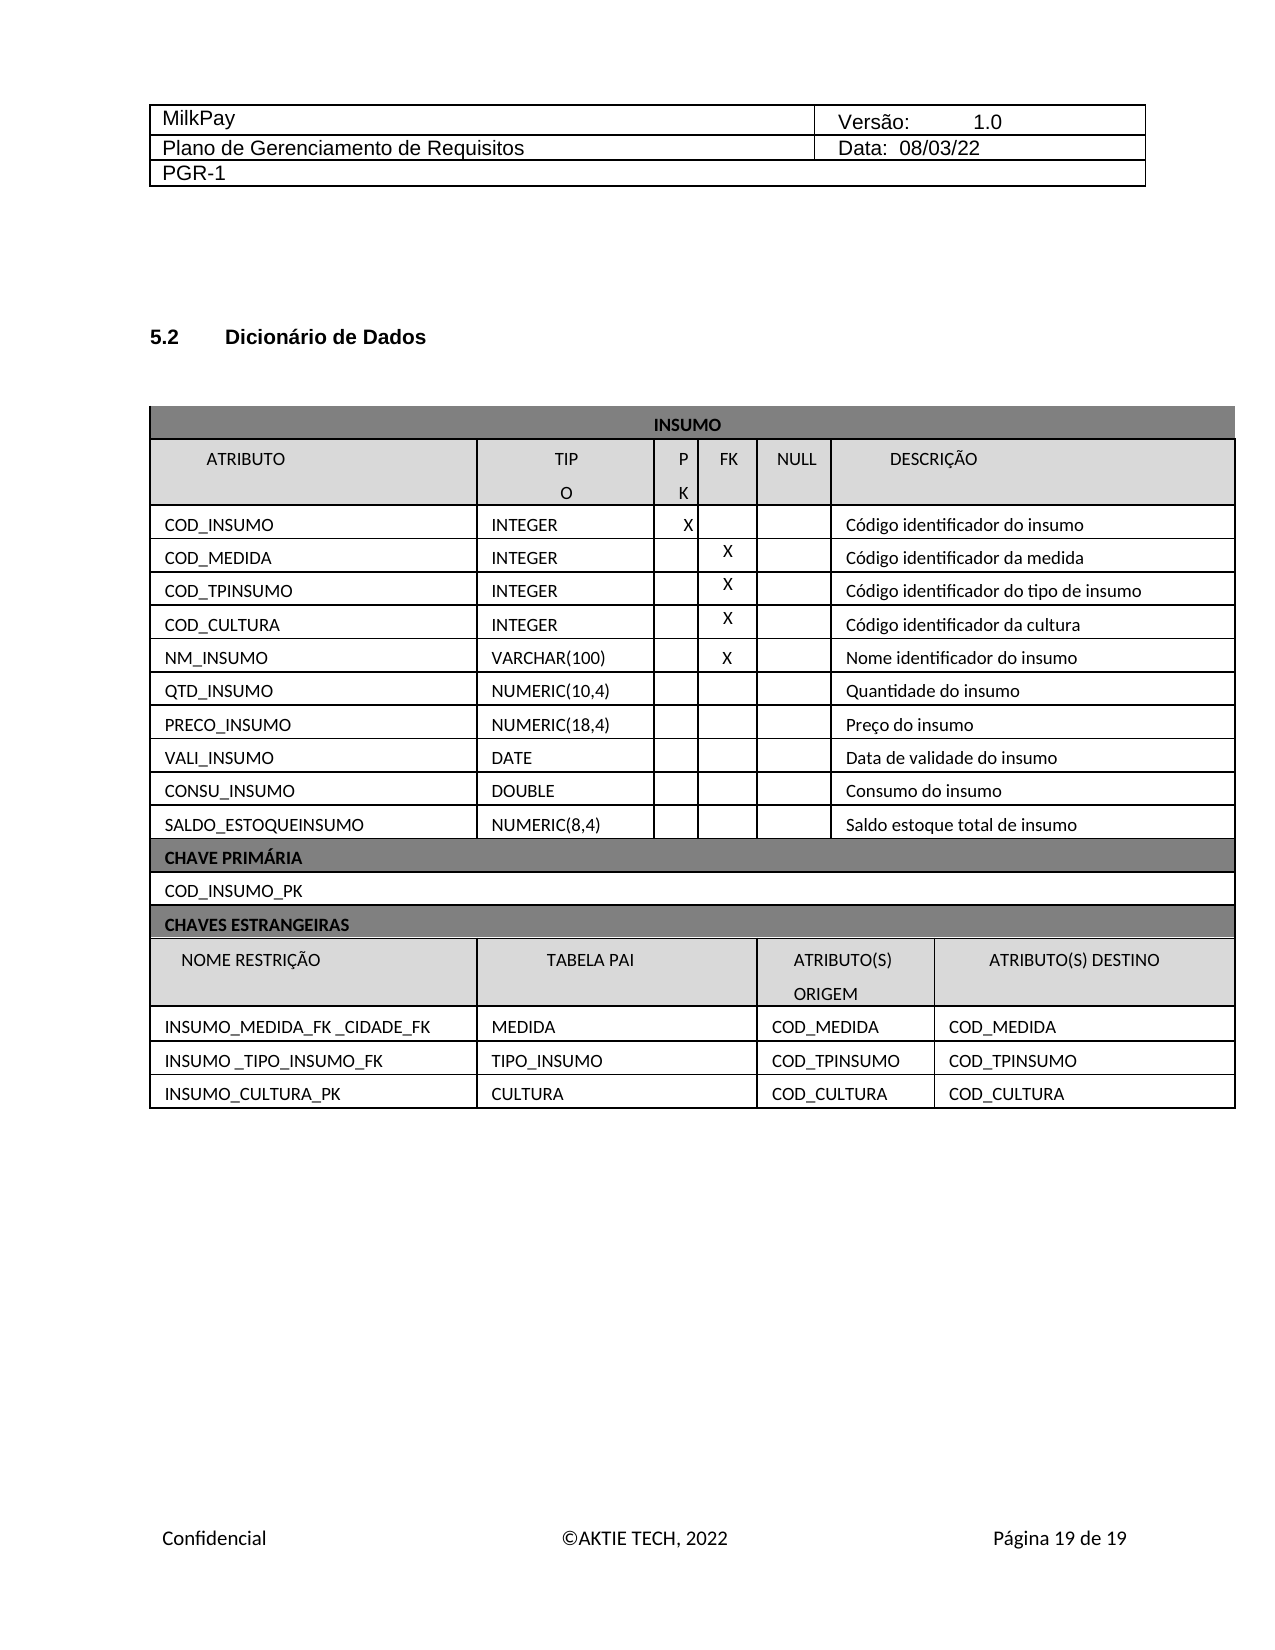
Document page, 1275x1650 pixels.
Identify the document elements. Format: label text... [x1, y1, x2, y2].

table_cell [758, 773, 830, 804]
table_cell INTEGER [478, 506, 653, 537]
table_cell INSUMO_CULTURA_PK [151, 1075, 476, 1107]
table_cell CONSU_INSUMO [151, 773, 476, 804]
table_cell COD_INSUMO [151, 506, 476, 537]
table_cell ATRIBUTO [151, 440, 476, 504]
table_cell COD_MEDIDA [935, 1007, 1234, 1040]
table_cell NUMERIC(8,4) [478, 806, 653, 837]
table_cell Data de validade do insumo [832, 739, 1234, 771]
table_cell Código identificador do tipo de insumo [832, 573, 1234, 604]
table_cell NULL [758, 440, 830, 504]
table_cell [758, 573, 830, 604]
table_cell Saldo estoque total de insumo [832, 806, 1234, 837]
table_cell Código identificador da cultura [832, 606, 1234, 637]
table_cell [655, 706, 697, 737]
table_cell X [699, 606, 756, 637]
table_cell INTEGER [478, 539, 653, 571]
table_cell COD_TPINSUMO [935, 1042, 1234, 1073]
table_cell [758, 706, 830, 737]
table_cell Preço do insumo [832, 706, 1234, 737]
table_cell X [699, 573, 756, 604]
table_cell [655, 673, 697, 704]
table_header INSUMO [151, 406, 1235, 438]
table_cell TIPO_INSUMO [478, 1042, 756, 1073]
table_cell [758, 506, 830, 537]
table_cell NUMERIC(10,4) [478, 673, 653, 704]
table_cell X [699, 539, 756, 571]
table_cell DATE [478, 739, 653, 771]
table_cell [758, 606, 830, 637]
table_cell [655, 806, 697, 837]
subtitle Dicionário de Dados [150, 324, 1125, 348]
table_cell VALI_INSUMO [151, 739, 476, 771]
table_cell [655, 773, 697, 804]
table_cell INSUMO _TIPO_INSUMO_FK [151, 1042, 476, 1073]
table_cell DESCRIÇÃO [832, 440, 1234, 504]
table_cell ATRIBUTO(S) ORIGEM [758, 939, 934, 1005]
table_cell Consumo do insumo [832, 773, 1234, 804]
table_cell [699, 806, 756, 837]
table_cell [699, 506, 756, 537]
table_cell MEDIDA [478, 1007, 756, 1040]
table_cell QTD_INSUMO [151, 673, 476, 704]
table_cell [655, 573, 697, 604]
table_cell TABELA PAI [478, 939, 756, 1005]
table_cell CULTURA [478, 1075, 756, 1107]
table_cell TIPO [478, 440, 653, 504]
table_cell COD_TPINSUMO [151, 573, 476, 604]
table_cell [655, 739, 697, 771]
table_cell [699, 773, 756, 804]
table_cell INTEGER [478, 573, 653, 604]
table_cell [758, 739, 830, 771]
table_cell [758, 806, 830, 837]
table_cell NM_INSUMO [151, 639, 476, 671]
table_cell [699, 739, 756, 771]
table_cell COD_CULTURA [758, 1075, 934, 1107]
table_cell NUMERIC(18,4) [478, 706, 653, 737]
table_cell PK [655, 440, 697, 504]
table_cell Nome identificador do insumo [832, 639, 1234, 671]
table_cell FK [699, 440, 756, 504]
table_cell X [655, 506, 697, 537]
table_cell SALDO_ESTOQUEINSUMO [151, 806, 476, 837]
table_cell [655, 606, 697, 637]
table_cell DOUBLE [478, 773, 653, 804]
table_cell [699, 706, 756, 737]
table_cell PRECO_INSUMO [151, 706, 476, 737]
table_cell Código identificador do insumo [832, 506, 1234, 537]
table_cell VARCHAR(100) [478, 639, 653, 671]
table_cell Quantidade do insumo [832, 673, 1234, 704]
table_cell [655, 639, 697, 671]
table_cell INSUMO_MEDIDA_FK _CIDADE_FK [151, 1007, 476, 1040]
table_cell COD_INSUMO_PK [151, 873, 1234, 904]
table_cell NOME RESTRIÇÃO [151, 939, 476, 1005]
table_cell COD_CULTURA [935, 1075, 1234, 1107]
table_cell CHAVE PRIMÁRIA [151, 839, 1234, 871]
table_cell [758, 539, 830, 571]
table_cell X [699, 639, 756, 671]
table_cell Código identificador da medida [832, 539, 1234, 571]
table_cell [758, 639, 830, 671]
table_cell [655, 539, 697, 571]
table_cell COD_CULTURA [151, 606, 476, 637]
table_cell [699, 673, 756, 704]
table_cell COD_MEDIDA [758, 1007, 934, 1040]
table_cell INTEGER [478, 606, 653, 637]
table_cell COD_MEDIDA [151, 539, 476, 571]
table_cell CHAVES ESTRANGEIRAS [151, 906, 1234, 937]
table_cell COD_TPINSUMO [758, 1042, 934, 1073]
table_cell ATRIBUTO(S) DESTINO [935, 939, 1234, 1005]
table_cell [758, 673, 830, 704]
